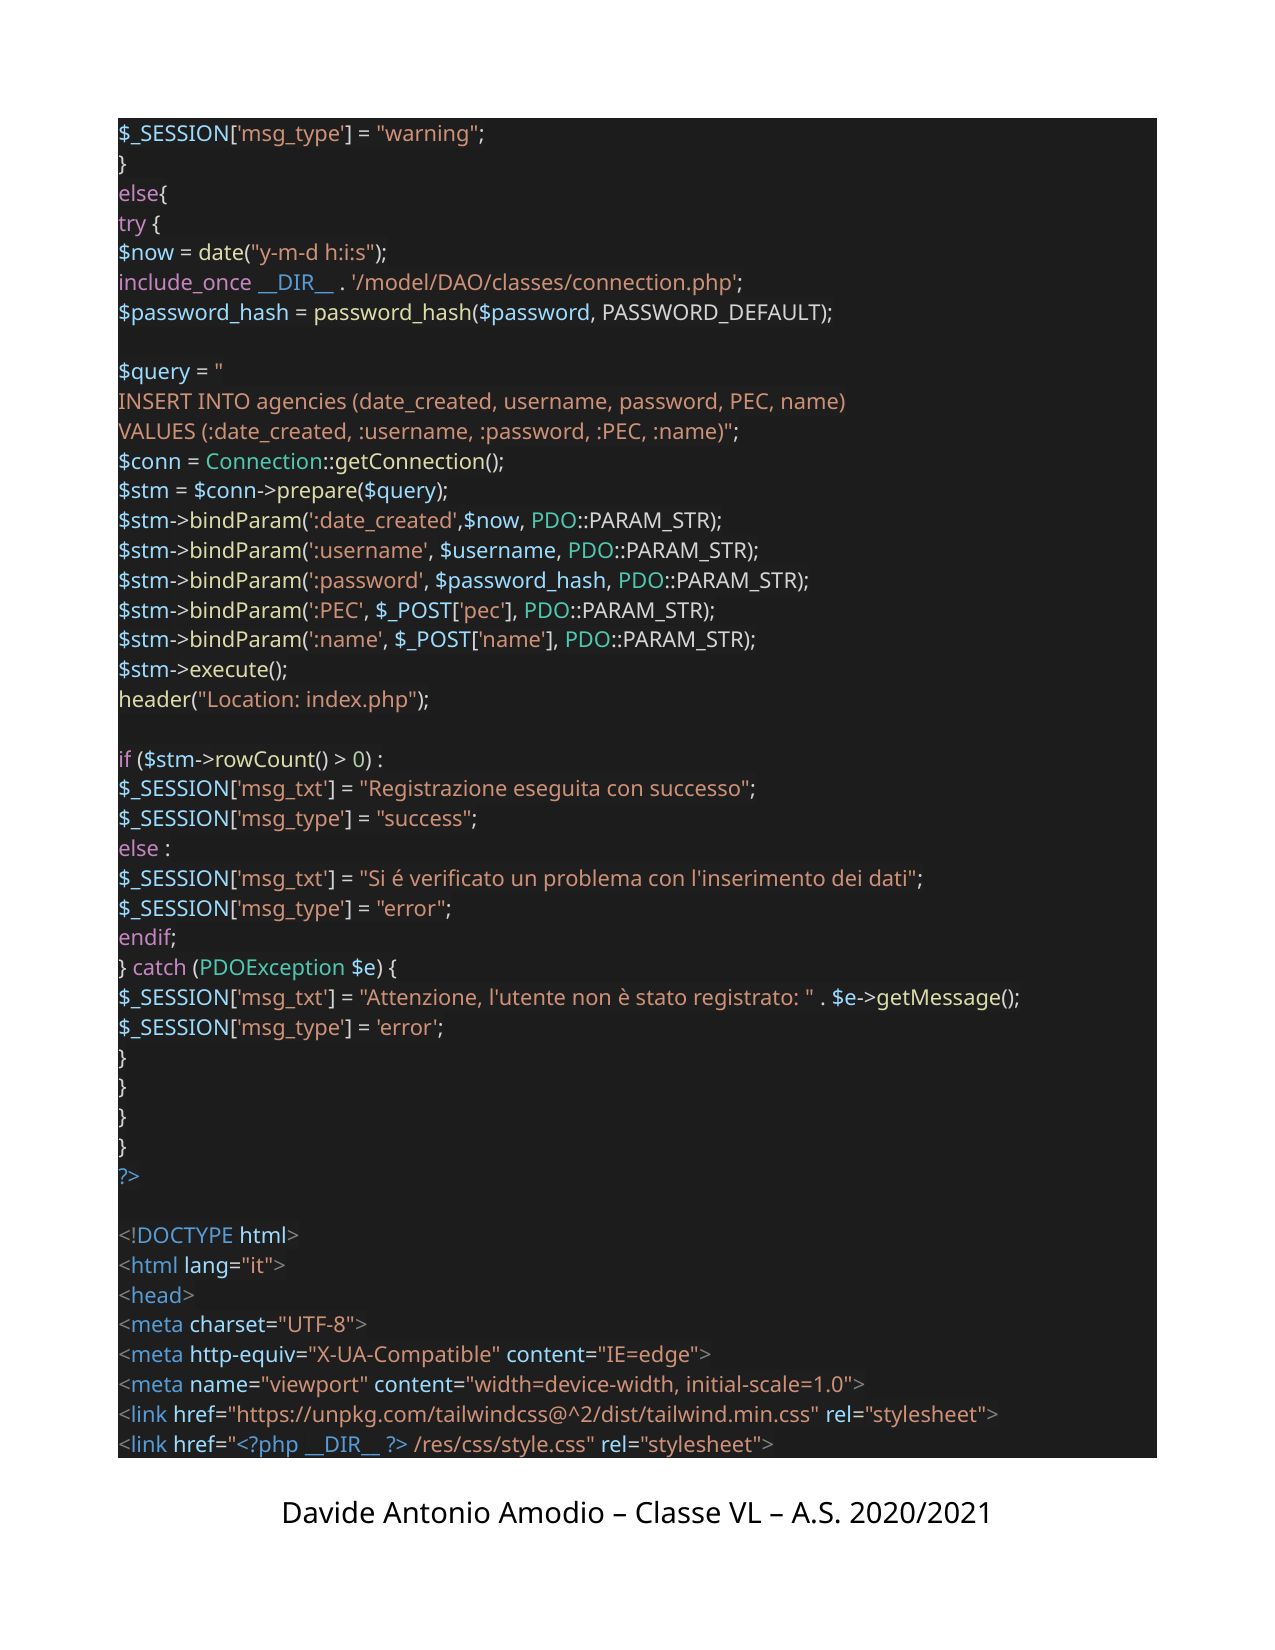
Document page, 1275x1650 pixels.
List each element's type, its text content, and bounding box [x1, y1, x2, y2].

table_header $_SESSION['msg_type'] = "warning"; } else{ try { $now = date("y-m-d h:i:s"); include_once __DIR__ . '/model/DAO/classes/connection.php'; $password_hash = password_hash($password, PASSWORD_DEFAULT); $query = " INSERT INTO agencies (date_created, username, password, PEC, name) VALUES (:date_created, :username, :password, :PEC, :name)"; $conn = Connection::getConnection(); $stm = $conn->prepare($query); $stm->bindParam(':date_created',$now, PDO::PARAM_STR); $stm->bindParam(':username', $username, PDO::PARAM_STR); $stm->bindParam(':password', $password_hash, PDO::PARAM_STR); $stm->bindParam(':PEC', $_POST['pec'], PDO::PARAM_STR); $stm->bindParam(':name', $_POST['name'], PDO::PARAM_STR); $stm->execute(); header("Location: index.php"); if ($stm->rowCount() > 0) : $_SESSION['msg_txt'] = "Registrazione eseguita con successo"; $_SESSION['msg_type'] = "success"; else : $_SESSION['msg_txt'] = "Si é verificato un problema con l'inserimento dei dati"; $_SESSION['msg_type'] = "error"; endif; } catch (PDOException $e) { $_SESSION['msg_txt'] = "Attenzione, l'utente non è stato registrato: " . $e->getMessage(); $_SESSION['msg_type'] = 'error'; } } } } ?> <!DOCTYPE html> <html lang="it"> <head> <meta charset="UTF-8"> <meta http-equiv="X-UA-Compatible" content="IE=edge"> <meta name="viewport" content="width=device-width, initial-scale=1.0"> <link href="https://unpkg.com/tailwindcss@^2/dist/tailwind.min.css" rel="stylesheet"> <link href="<?php __DIR__ ?> /res/css/style.css" rel="stylesheet"> [118, 118, 1157, 1458]
